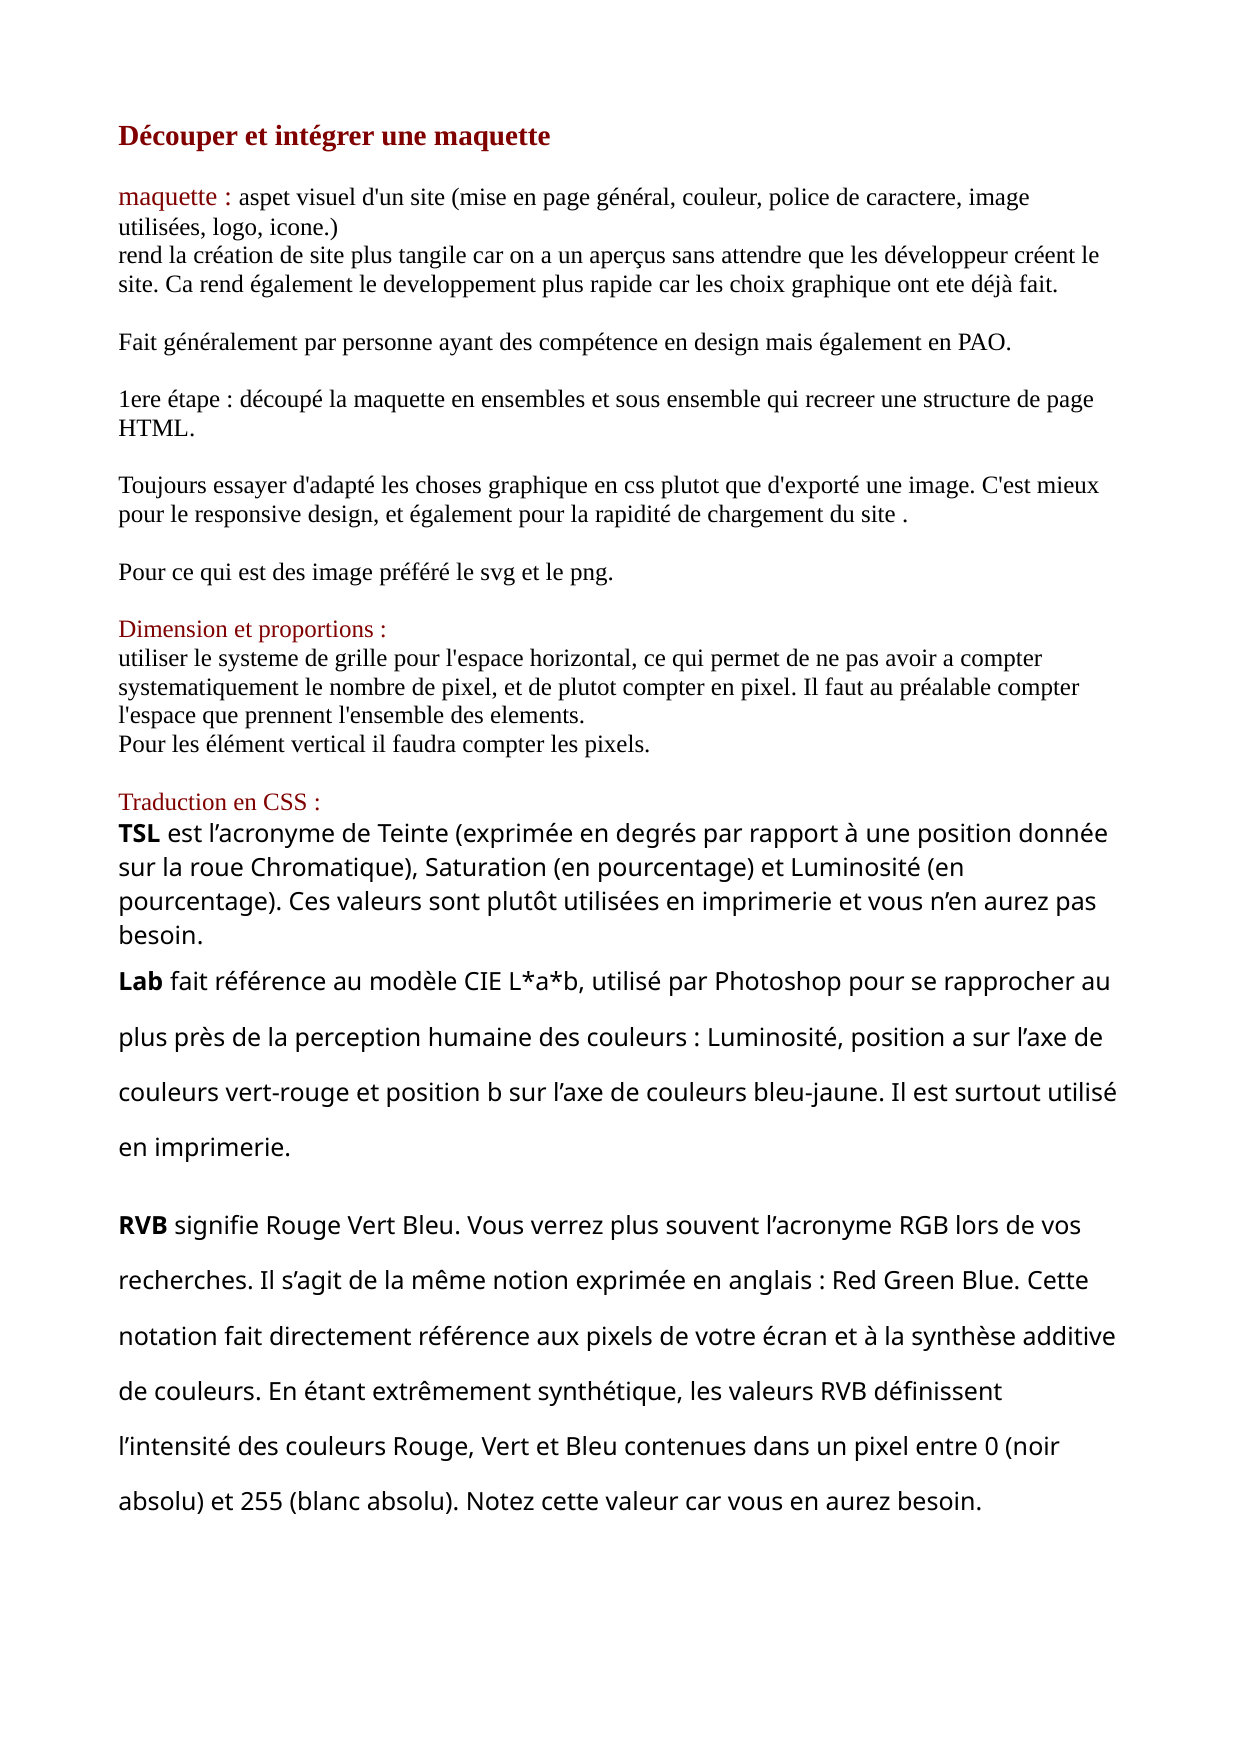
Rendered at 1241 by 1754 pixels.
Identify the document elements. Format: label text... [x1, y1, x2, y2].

text Lab fait référence au modèle CIE L*a*b, utilisé par Photoshop pour se rapprocher au plus près de la perception humaine des couleurs : Luminosité, position a sur l’axe de couleurs vert-rouge et position b sur l’axe de couleurs bleu-jaune. Il est surtout utilisé en imprimerie. [118, 964, 1122, 1163]
text rend la création de site plus tangile car on a un aperçus sans attendre que les développeur créent le site. Ca rend également le developpement plus rapide car les choix graphique ont ete déjà fait. [118, 240, 1122, 298]
text Fait généralement par personne ayant des compétence en design mais également en PAO. [118, 327, 1122, 355]
text Traduction en CSS : [118, 787, 1122, 815]
text Découper et intégrer une maquette [118, 118, 1122, 152]
text TSL est l’acronyme de Teinte (exprimée en degrés par rapport à une position donnée sur la roue Chromatique), Saturation (en pourcentage) et Luminosité (en pourcentage). Ces valeurs sont plutôt utilisées en imprimerie et vous n’en aurez pas besoin. [118, 815, 1122, 952]
text Dimension et proportions : [118, 614, 1122, 643]
text Toujours essayer d'adapté les choses graphique en css plutot que d'exporté une image. C'est mieux pour le responsive design, et également pour la rapidité de chargement du site . [118, 470, 1122, 557]
text maquette : aspet visuel d'un site (mise en page général, couleur, police de caractere, image utilisées, logo, icone.) [118, 180, 1122, 240]
text 1ere étape : découpé la maquette en ensembles et sous ensemble qui recreer une structure de page HTML. [118, 384, 1122, 442]
text Pour ce qui est des image préféré le svg et le png. [118, 557, 1122, 585]
text RVB signifie Rouge Vert Bleu. Vous verrez plus souvent l’acronyme RGB lors de vos recherches. Il s’agit de la même notion exprimée en anglais : Red Green Blue. Cette notation fait directement référence aux pixels de votre écran et à la synthèse additive de couleurs. En étant extrêmement synthétique, les valeurs RVB définissent l’intensité des couleurs Rouge, Vert et Bleu contenues dans un pixel entre 0 (noir absolu) et 255 (blanc absolu). Notez cette valeur car vous en aurez besoin. [118, 1208, 1122, 1517]
text utiliser le systeme de grille pour l'espace horizontal, ce qui permet de ne pas avoir a compter systematiquement le nombre de pixel, et de plutot compter en pixel. Il faut au préalable compter l'espace que prennent l'ensemble des elements. Pour les élément vertical il faudra compter les pixels. [118, 643, 1122, 758]
